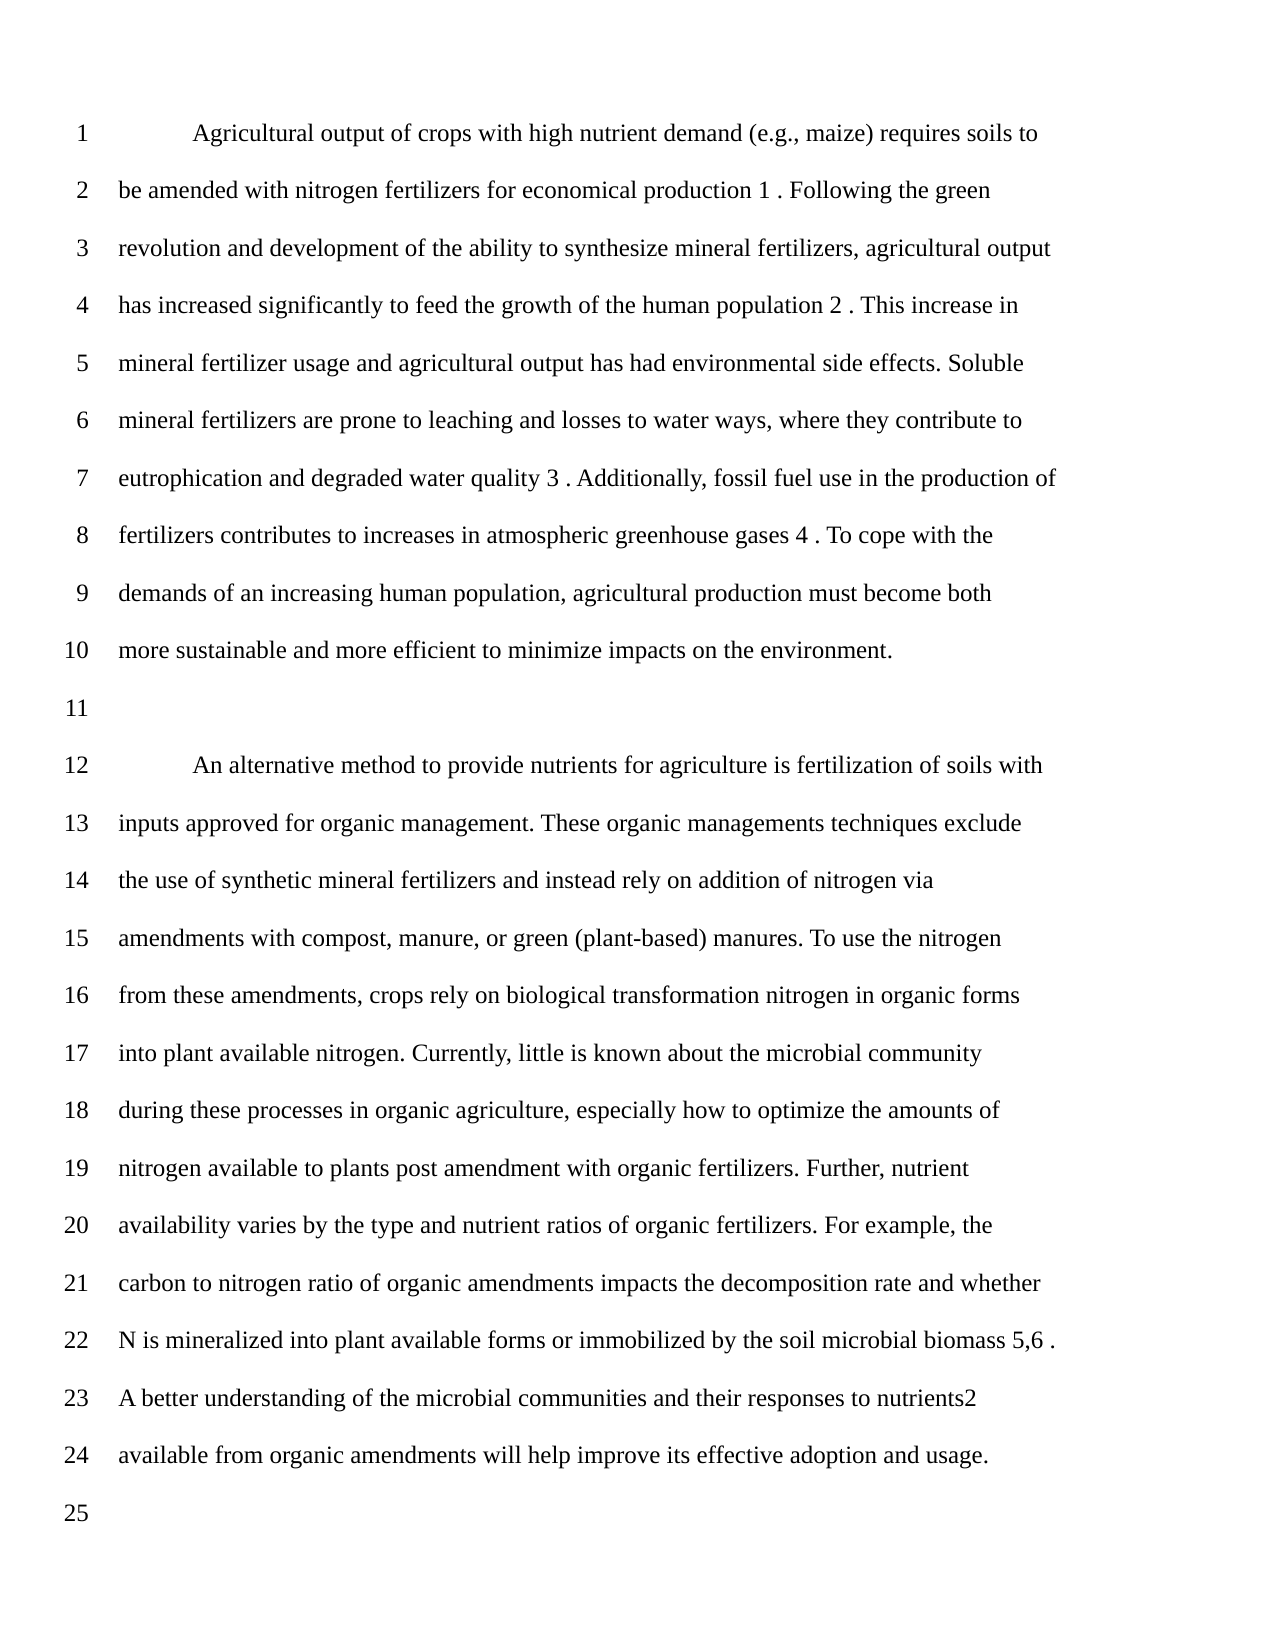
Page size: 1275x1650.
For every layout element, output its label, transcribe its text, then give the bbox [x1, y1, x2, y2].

text revolution and development of the ability to synthesize mineral fertilizers, agricultural output [118, 233, 1157, 262]
text mineral fertilizers are prone to leaching and losses to water ways, where they contribute to [118, 406, 1157, 434]
text demands of an increasing human population, agricultural production must become both [118, 578, 1157, 607]
text from these amendments, crops rely on biological transformation nitrogen in organic forms [118, 981, 1157, 1009]
text availability varies by the type and nutrient ratios of organic fertilizers. For example, the [118, 1211, 1157, 1239]
text mineral fertilizer usage and agricultural output has had environmental side effects. Soluble [118, 348, 1157, 377]
text inputs approved for organic management. These organic managements techniques exclude [118, 808, 1157, 837]
text the use of synthetic mineral fertilizers and instead rely on addition of nitrogen via [118, 866, 1157, 894]
text carbon to nitrogen ratio of organic amendments impacts the decomposition rate and whether [118, 1268, 1157, 1297]
text has increased significantly to feed the growth of the human population 2 . This increase in [118, 291, 1157, 319]
text available from organic amendments will help improve its effective adoption and usage. [118, 1441, 1157, 1469]
text more sustainable and more efficient to minimize impacts on the environment. [118, 636, 1157, 664]
text into plant available nitrogen. Currently, little is known about the microbial community [118, 1038, 1157, 1067]
text fertilizers contributes to increases in atmospheric greenhouse gases 4 . To cope with the [118, 521, 1157, 549]
text N is mineralized into plant available forms or immobilized by the soil microbial biomass 5,6 . [118, 1326, 1157, 1354]
text Agricultural output of crops with high nutrient demand (e.g., maize) requires soils to [118, 118, 1157, 147]
text during these processes in organic agriculture, especially how to optimize the amounts of [118, 1096, 1157, 1124]
text nitrogen available to plants post amendment with organic fertilizers. Further, nutrient [118, 1153, 1157, 1182]
text An alternative method to provide nutrients for agriculture is fertilization of soils with [118, 751, 1157, 779]
text amendments with compost, manure, or green (plant-based) manures. To use the nitrogen [118, 923, 1157, 952]
text be amended with nitrogen fertilizers for economical production 1 . Following the green [118, 176, 1157, 204]
text eutrophication and degraded water quality 3 . Additionally, fossil fuel use in the production of [118, 463, 1157, 492]
text A better understanding of the microbial communities and their responses to nutrients2 [118, 1383, 1157, 1412]
